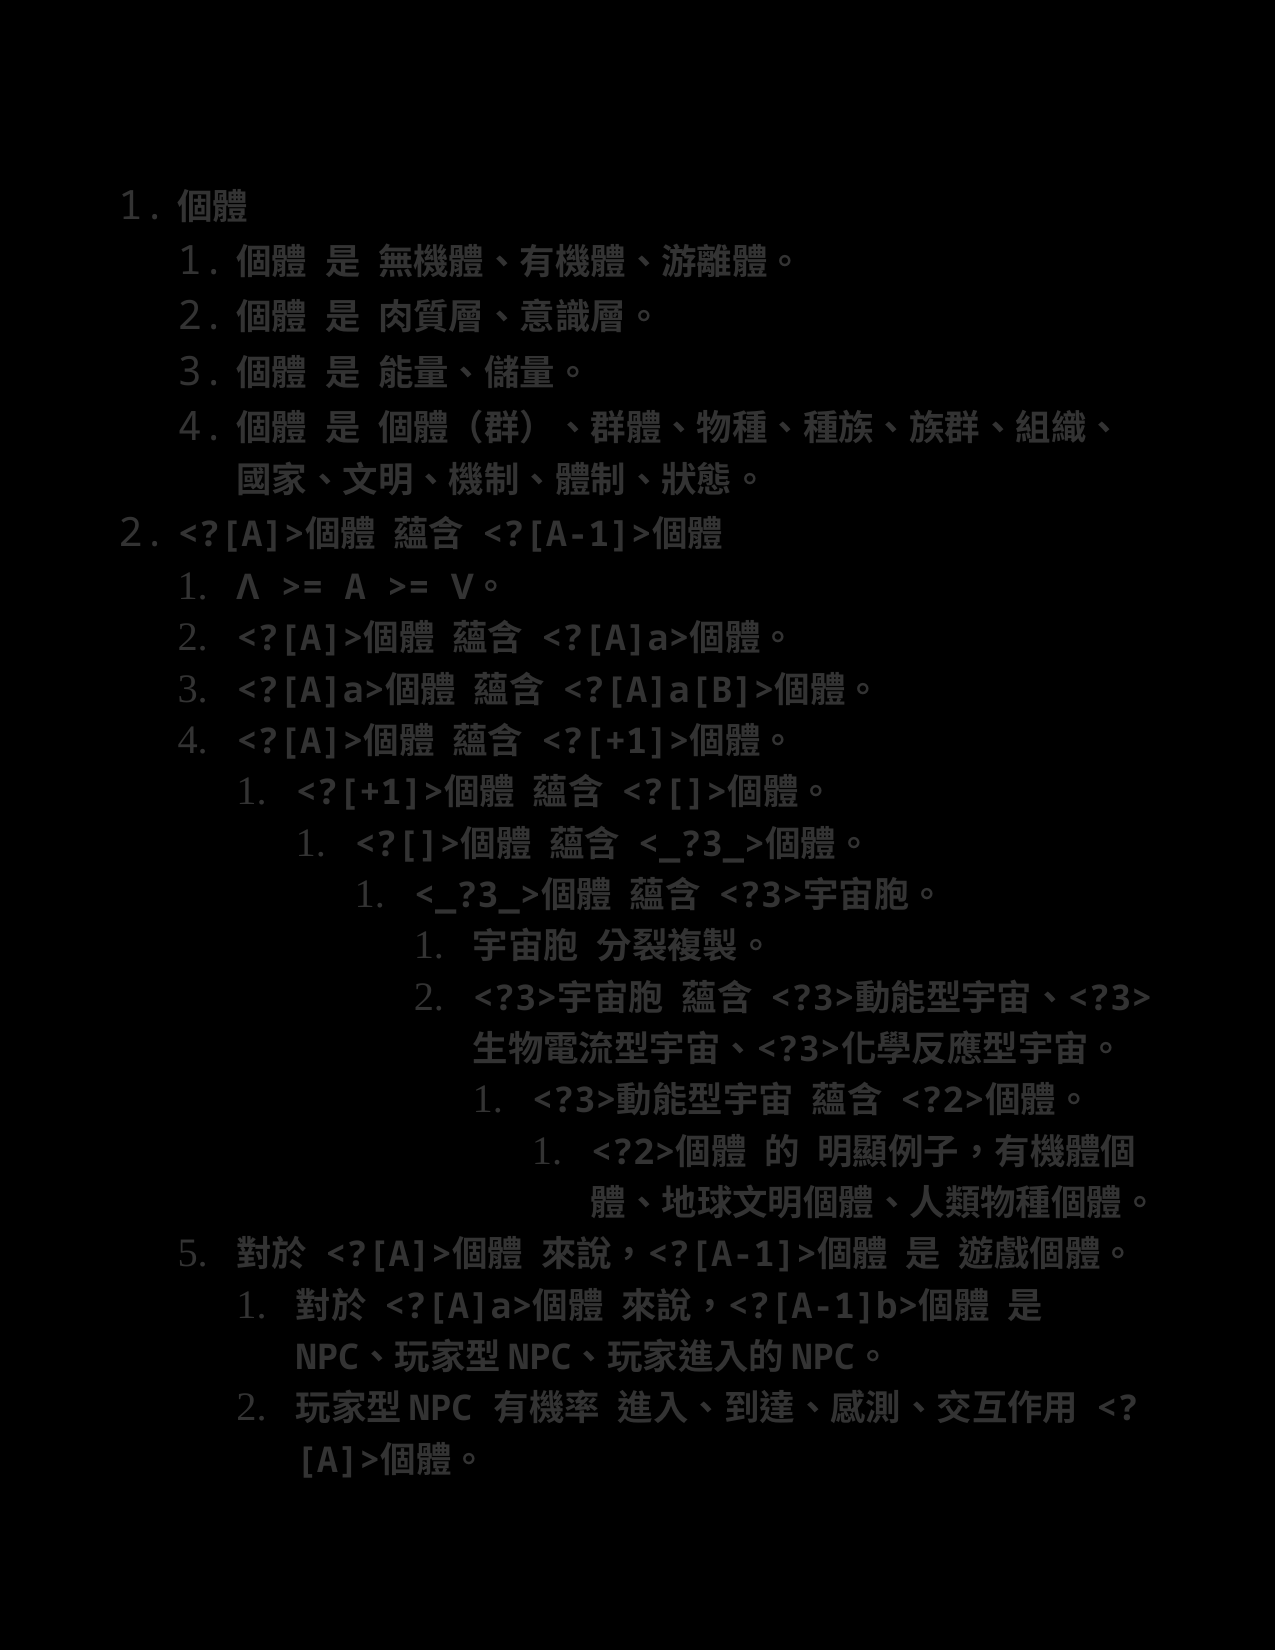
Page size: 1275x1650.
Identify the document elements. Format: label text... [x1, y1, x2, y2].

list <?[A]>個體 蘊含 <?[+1]>個體。 [177, 712, 1157, 764]
list <?[A]>個體 蘊含 <?[A]a>個體。 [177, 609, 1157, 661]
list <?[]>個體 蘊含 <_?3_>個體。 [295, 815, 1157, 866]
list 個體 是 無機體、有機體、游離體。 [177, 231, 1157, 287]
list 個體 是 個體（群）、群體、物種、種族、族群、組織、國家、文明、機制、體制、狀態。 [177, 397, 1157, 503]
list <?[A]>個體 蘊含 <?[A-1]>個體 [118, 503, 1157, 558]
list 對於 <?[A]>個體 來說，<?[A-1]>個體 是 遊戲個體。 [177, 1226, 1157, 1277]
list <?[A]a>個體 蘊含 <?[A]a[B]>個體。 [177, 661, 1157, 712]
list 個體 [118, 176, 1157, 231]
list <?2>個體 的 明顯例子，有機體個體、地球文明個體、人類物種個體。 [532, 1123, 1157, 1226]
list Λ >= A >= V。 [177, 558, 1157, 609]
list 玩家型NPC 有機率 進入、到達、感測、交互作用 <?[A]>個體。 [236, 1380, 1157, 1482]
list <?3>宇宙胞 蘊含 <?3>動能型宇宙、<?3>生物電流型宇宙、<?3>化學反應型宇宙。 [413, 969, 1157, 1072]
list 宇宙胞 分裂複製。 [413, 918, 1157, 969]
list 對於 <?[A]a>個體 來說，<?[A-1]b>個體 是 NPC、玩家型NPC、玩家進入的NPC。 [236, 1277, 1157, 1380]
list <?3>動能型宇宙 蘊含 <?2>個體。 [472, 1072, 1157, 1123]
list 個體 是 肉質層、意識層。 [177, 287, 1157, 342]
list <?[+1]>個體 蘊含 <?[]>個體。 [236, 764, 1157, 815]
list 個體 是 能量、儲量。 [177, 342, 1157, 397]
list <_?3_>個體 蘊含 <?3>宇宙胞。 [354, 866, 1157, 918]
